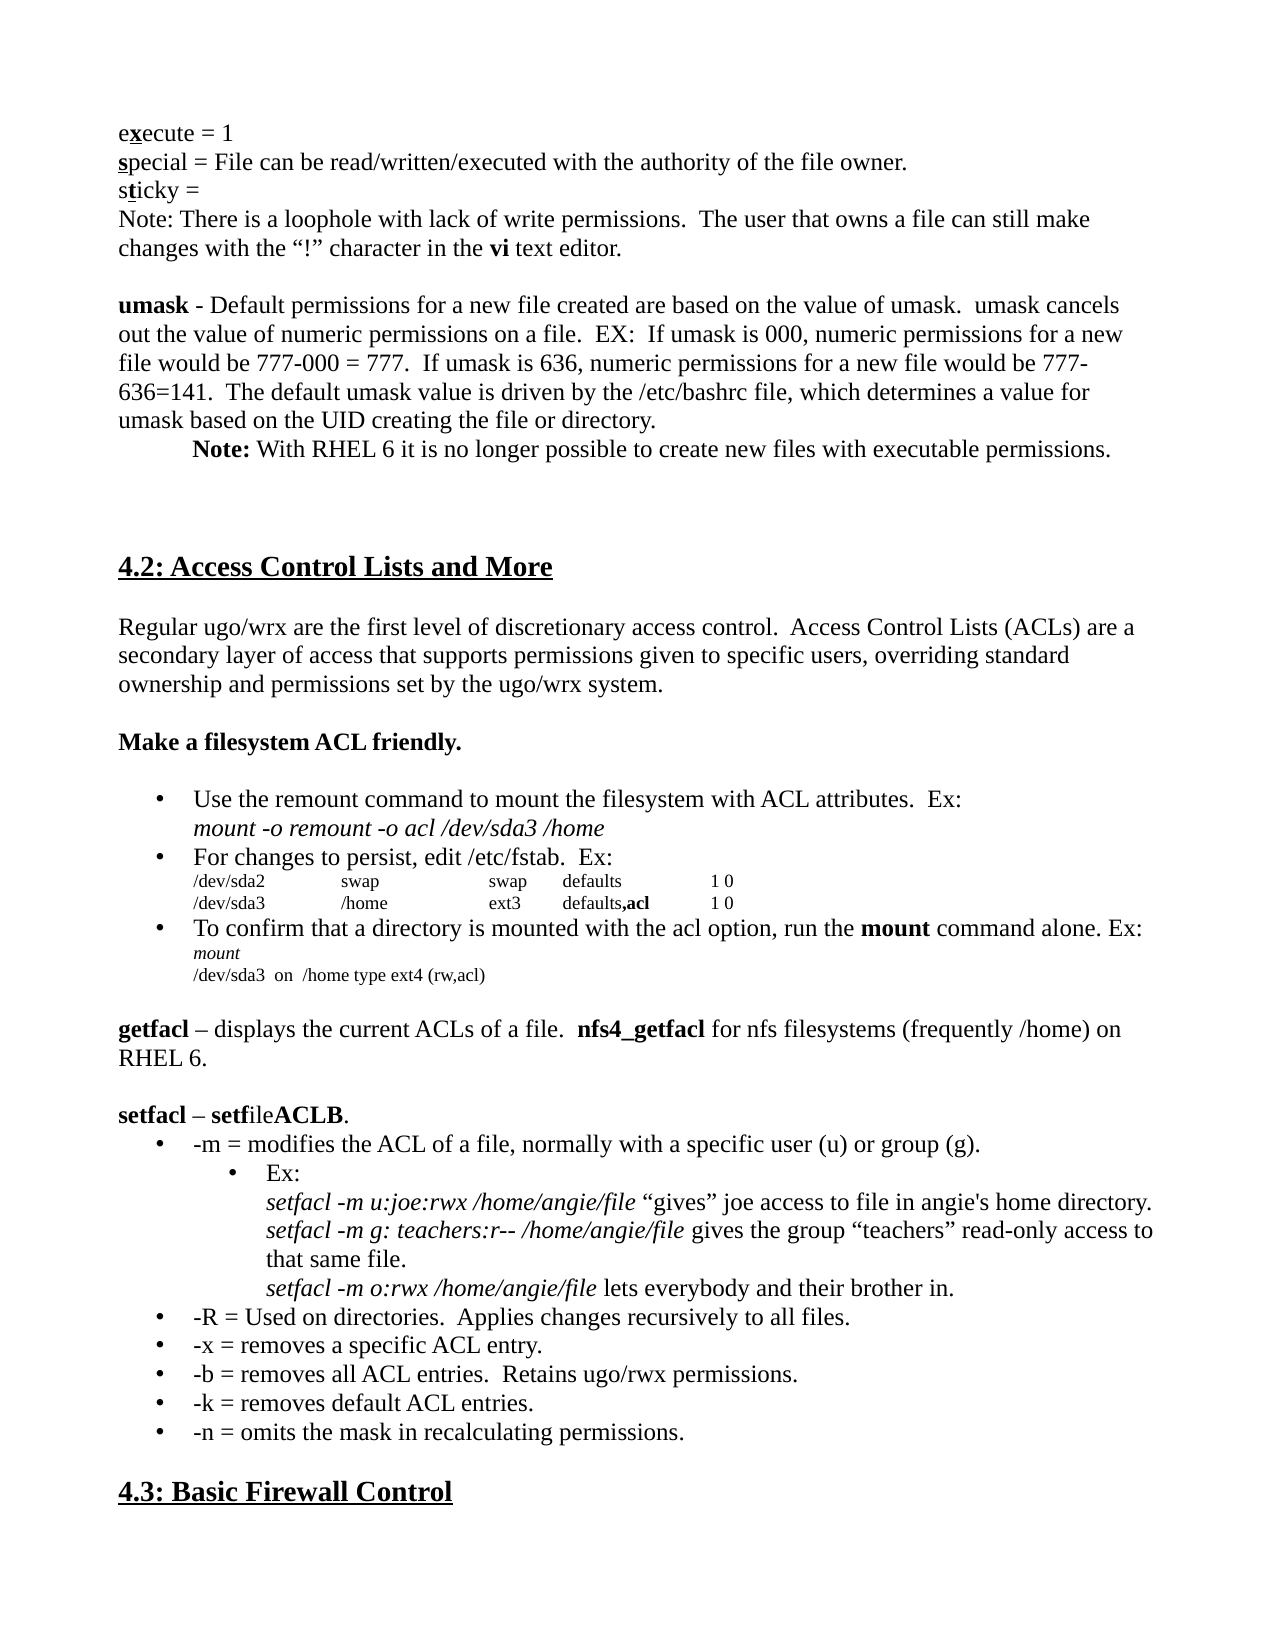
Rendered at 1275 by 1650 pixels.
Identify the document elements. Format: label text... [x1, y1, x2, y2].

text Regular ugo/wrx are the first level of discretionary access control. Access Control Lists (ACLs) are a secondary layer of access that supports permissions given to specific users, overriding standard ownership and permissions set by the ugo/wrx system. [118, 583, 1157, 698]
text execute = 1 [118, 118, 1157, 147]
list Use the remount command to mount the filesystem with ACL attributes. Ex: mount -o remount -o acl /dev/sda3 /home [156, 784, 1157, 842]
list -k = removes default ACL entries. [156, 1388, 1157, 1417]
list -x = removes a specific ACL entry. [156, 1330, 1157, 1359]
text special = File can be read/written/executed with the authority of the file owner. [118, 147, 1157, 176]
text sticky = [118, 176, 1157, 204]
list -n = omits the mask in recalculating permissions. [156, 1417, 1157, 1445]
text Make a filesystem ACL friendly. [118, 698, 1157, 755]
text Note: With RHEL 6 it is no longer possible to create new files with executable permissions. [192, 434, 1157, 463]
list 4.3: Basic Firewall Control [118, 1474, 1157, 1508]
text getfacl – displays the current ACLs of a file. nfs4_getfacl for nfs filesystems (frequently /home) on RHEL 6. [118, 1014, 1157, 1072]
text Note: There is a loophole with lack of write permissions. The user that owns a file can still make changes with the “!” character in the vi text editor. [118, 204, 1157, 262]
text setfacl – setfileACLB. [118, 1100, 1157, 1129]
text umask - Default permissions for a new file created are based on the value of umask. umask cancels out the value of numeric permissions on a file. EX: If umask is 000, numeric permissions for a new file would be 777-000 = 777. If umask is 636, numeric permissions for a new file would be 777-636=141. The default umask value is driven by the /etc/bashrc file, which determines a value for umask based on the UID creating the file or directory. [118, 291, 1157, 434]
list -R = Used on directories. Applies changes recursively to all files. [156, 1302, 1157, 1330]
list /dev/sda2 swap swap defaults 1 0 /dev/sda3 /home ext3 defaults,acl 1 0 [156, 870, 1157, 913]
list /dev/sda3 on /home type ext4 (rw,acl) [156, 964, 1157, 985]
list 4.2: Access Control Lists and More [118, 549, 1157, 583]
list Ex: setfacl -m u:joe:rwx /home/angie/file “gives” joe access to file in angie's home directory. setfacl -m g: teachers:r-- /home/angie/file gives the group “teachers” read-only access to that same file. setfacl -m o:rwx /home/angie/file lets everybody and their brother in. [228, 1158, 1157, 1302]
list For changes to persist, edit /etc/fstab. Ex: [156, 842, 1157, 870]
list -m = modifies the ACL of a file, normally with a specific user (u) or group (g). [156, 1129, 1157, 1158]
list -b = removes all ACL entries. Retains ugo/rwx permissions. [156, 1359, 1157, 1388]
list To confirm that a directory is mounted with the acl option, run the mount command alone. Ex: mount [156, 913, 1157, 964]
